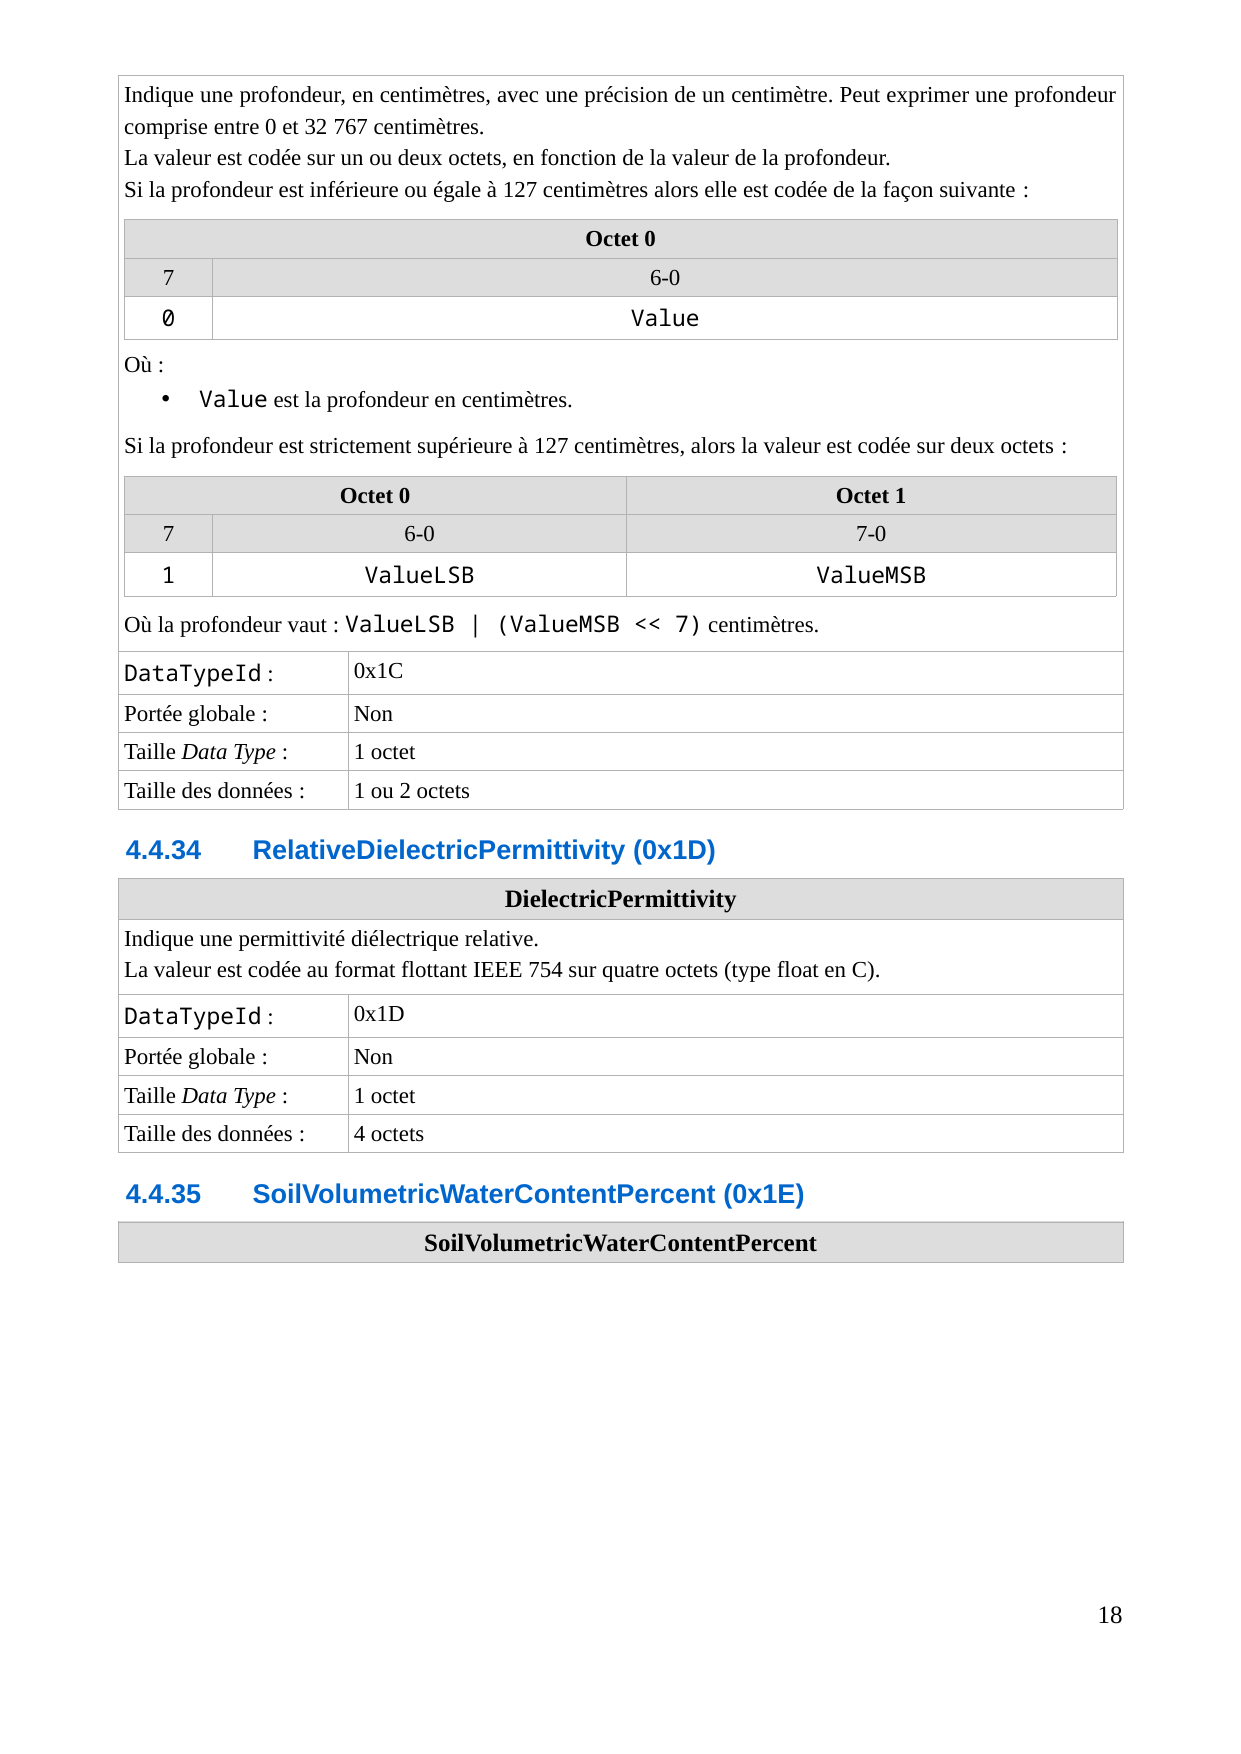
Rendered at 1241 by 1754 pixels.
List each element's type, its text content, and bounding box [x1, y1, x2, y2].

table_header SoilVolumetricWaterContentPercent [119, 1223, 1123, 1262]
table_cell Taille Data Type : [119, 733, 348, 770]
table_cell 0x1D [349, 995, 1123, 1037]
table_cell Portée globale : [119, 1038, 348, 1075]
table_cell Non [349, 1038, 1123, 1075]
table_cell Indique une permittivité diélectrique relative. La valeur est codée au format flottant IEEE 754 sur quatre octets (type float en C). [119, 920, 1123, 994]
table_cell 0x1C [349, 652, 1123, 694]
table_cell DataTypeId : [119, 995, 348, 1037]
table_cell 1 ou 2 octets [349, 771, 1123, 809]
table_cell Non [349, 695, 1123, 732]
table_cell 1 [125, 553, 212, 596]
table_cell 7 [125, 515, 212, 552]
table_cell 4 octets [349, 1115, 1123, 1152]
table_cell Value [213, 297, 1117, 339]
table_cell 7-0 [627, 515, 1116, 552]
subtitle RelativeDielectricPermittivity (0x1D) [118, 834, 1122, 866]
table_cell 1 octet [349, 733, 1123, 770]
table_cell DataTypeId : [119, 652, 348, 694]
table_cell Taille des données : [119, 1115, 348, 1152]
table_cell ValueMSB [627, 553, 1116, 596]
table_header Octet 1 [627, 477, 1116, 514]
table_header DielectricPermittivity [119, 879, 1123, 919]
table_cell 6-0 [213, 515, 626, 552]
table_cell Taille Data Type : [119, 1076, 348, 1114]
table_cell 0 [125, 297, 212, 339]
table_cell 7 [125, 259, 212, 296]
table_cell ValueLSB [213, 553, 626, 596]
table_cell 1 octet [349, 1076, 1123, 1114]
table_cell 6-0 [213, 259, 1117, 296]
table_cell Indique une profondeur, en centimètres, avec une précision de un centimètre. Peut exprimer une profondeur comprise entre 0 et 32 767 centimètres. La valeur est codée sur un ou deux octets, en fonction de la valeur de la profondeur. Si la profondeur est inférieure ou égale à 127 centimètres alors elle est codée de la façon suivante : Où : Value est la profondeur en centimètres. Si la profondeur est strictement supérieure à 127 centimètres, alors la valeur est codée sur deux octets : Où la profondeur vaut : ValueLSB | (ValueMSB << 7) centimètres. [119, 76, 1123, 651]
table_header Octet 0 [125, 220, 1117, 258]
subtitle SoilVolumetricWaterContentPercent (0x1E) [118, 1178, 1122, 1209]
table_cell Portée globale : [119, 695, 348, 732]
table_cell Taille des données : [119, 771, 348, 809]
table_header Octet 0 [125, 477, 626, 514]
